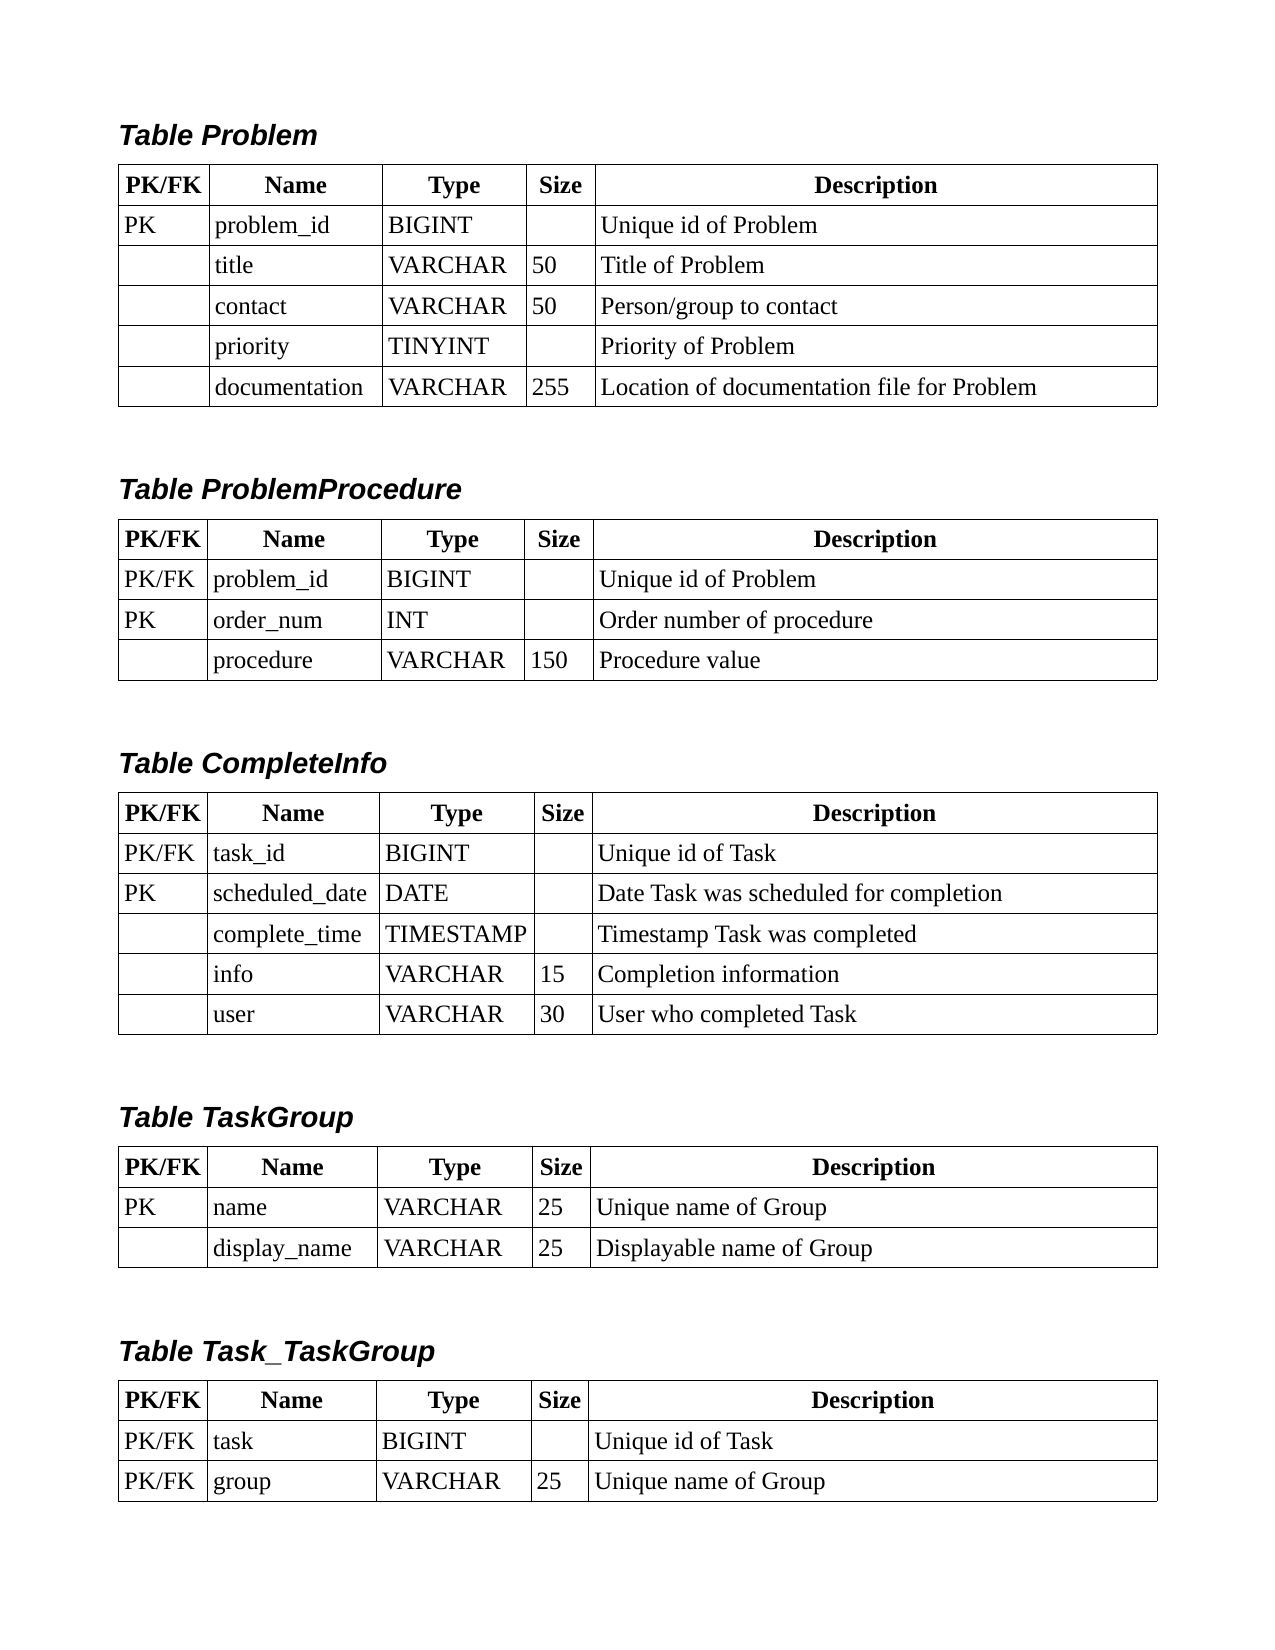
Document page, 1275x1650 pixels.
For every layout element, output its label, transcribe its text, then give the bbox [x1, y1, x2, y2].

table_cell VARCHAR [383, 367, 526, 406]
table_cell Displayable name of Group [591, 1228, 1157, 1267]
table_cell PK/FK [119, 560, 207, 599]
table_cell 25 [532, 1461, 588, 1501]
table_cell Unique name of Group [591, 1188, 1157, 1227]
table_cell Unique id of Problem [594, 560, 1157, 599]
table_header Name [210, 165, 382, 204]
table_cell problem_id [210, 206, 382, 245]
table_cell 150 [525, 640, 593, 680]
table_header Type [382, 520, 524, 559]
table_cell [119, 640, 207, 680]
table_header PK/FK [119, 165, 209, 204]
table_header Description [589, 1381, 1157, 1420]
table_cell PK [119, 600, 207, 639]
table_cell VARCHAR [382, 640, 524, 680]
table_cell 50 [527, 286, 595, 325]
table_cell 25 [533, 1188, 590, 1227]
table_cell Person/group to contact [596, 286, 1157, 325]
table_header Type [383, 165, 526, 204]
table_cell scheduled_date [208, 874, 379, 913]
table_cell Unique id of Task [589, 1421, 1157, 1460]
table_cell documentation [210, 367, 382, 406]
table_cell group [208, 1461, 376, 1501]
table_cell [119, 286, 209, 325]
table_cell 25 [533, 1228, 590, 1267]
table_cell name [208, 1188, 377, 1227]
table_cell priority [210, 326, 382, 366]
table_header Description [594, 520, 1157, 559]
table_cell [119, 995, 207, 1034]
table_cell contact [210, 286, 382, 325]
table_cell info [208, 954, 379, 994]
table_header PK/FK [119, 1381, 207, 1420]
table_header Name [208, 1147, 377, 1187]
table_cell PK [119, 874, 207, 913]
table_cell user [208, 995, 379, 1034]
table_header Type [378, 1147, 532, 1187]
table_cell VARCHAR [378, 1188, 532, 1227]
table_cell [119, 954, 207, 994]
table_cell task [208, 1421, 376, 1460]
table_cell 255 [527, 367, 595, 406]
table_cell order_num [208, 600, 381, 639]
table_cell PK [119, 1188, 207, 1227]
subtitle Table Problem [118, 118, 1157, 152]
table_cell Title of Problem [596, 246, 1157, 285]
table_cell Order number of procedure [594, 600, 1157, 639]
table_cell [535, 834, 592, 873]
subtitle Table CompleteInfo [118, 746, 1157, 779]
table_cell problem_id [208, 560, 381, 599]
table_cell [119, 326, 209, 366]
table_cell VARCHAR [380, 954, 534, 994]
table_cell VARCHAR [380, 995, 534, 1034]
table_cell PK/FK [119, 1461, 207, 1501]
table_header Size [532, 1381, 588, 1420]
table_cell DATE [380, 874, 534, 913]
table_cell [535, 914, 592, 953]
table_cell [525, 560, 593, 599]
table_cell Priority of Problem [596, 326, 1157, 366]
table_cell Unique id of Problem [596, 206, 1157, 245]
table_cell BIGINT [383, 206, 526, 245]
table_cell [527, 206, 595, 245]
table_header PK/FK [119, 520, 207, 559]
table_cell User who completed Task [593, 995, 1157, 1034]
table_cell INT [382, 600, 524, 639]
table_cell title [210, 246, 382, 285]
table_cell Unique name of Group [589, 1461, 1157, 1501]
table_cell procedure [208, 640, 381, 680]
table_cell 15 [535, 954, 592, 994]
table_cell TIMESTAMP [380, 914, 534, 953]
table_header Size [535, 793, 592, 832]
table_cell [535, 874, 592, 913]
table_cell Unique id of Task [593, 834, 1157, 873]
table_header Name [208, 520, 381, 559]
table_header PK/FK [119, 1147, 207, 1187]
table_cell [532, 1421, 588, 1460]
table_cell [525, 600, 593, 639]
table_header PK/FK [119, 793, 207, 832]
table_header Type [377, 1381, 531, 1420]
table_header Description [593, 793, 1157, 832]
subtitle Table ProblemProcedure [118, 472, 1157, 506]
table_cell BIGINT [382, 560, 524, 599]
table_header Name [208, 793, 379, 832]
table_cell [119, 1228, 207, 1267]
table_header Type [380, 793, 534, 832]
table_cell PK [119, 206, 209, 245]
table_cell Location of documentation file for Problem [596, 367, 1157, 406]
table_cell Procedure value [594, 640, 1157, 680]
table_header Description [596, 165, 1157, 204]
table_cell TINYINT [383, 326, 526, 366]
table_cell task_id [208, 834, 379, 873]
subtitle Table Task_TaskGroup [118, 1334, 1157, 1367]
table_cell PK/FK [119, 834, 207, 873]
table_cell [527, 326, 595, 366]
table_cell VARCHAR [383, 246, 526, 285]
subtitle Table TaskGroup [118, 1100, 1157, 1134]
table_header Size [527, 165, 595, 204]
table_cell 30 [535, 995, 592, 1034]
table_cell [119, 246, 209, 285]
table_cell [119, 914, 207, 953]
table_cell VARCHAR [377, 1461, 531, 1501]
table_cell PK/FK [119, 1421, 207, 1460]
table_cell Timestamp Task was completed [593, 914, 1157, 953]
table_cell complete_time [208, 914, 379, 953]
table_header Size [533, 1147, 590, 1187]
table_header Description [591, 1147, 1157, 1187]
table_cell 50 [527, 246, 595, 285]
table_cell VARCHAR [378, 1228, 532, 1267]
table_cell [119, 367, 209, 406]
table_cell VARCHAR [383, 286, 526, 325]
table_cell display_name [208, 1228, 377, 1267]
table_header Name [208, 1381, 376, 1420]
table_cell Completion information [593, 954, 1157, 994]
table_cell Date Task was scheduled for completion [593, 874, 1157, 913]
table_cell BIGINT [377, 1421, 531, 1460]
table_cell BIGINT [380, 834, 534, 873]
table_header Size [525, 520, 593, 559]
